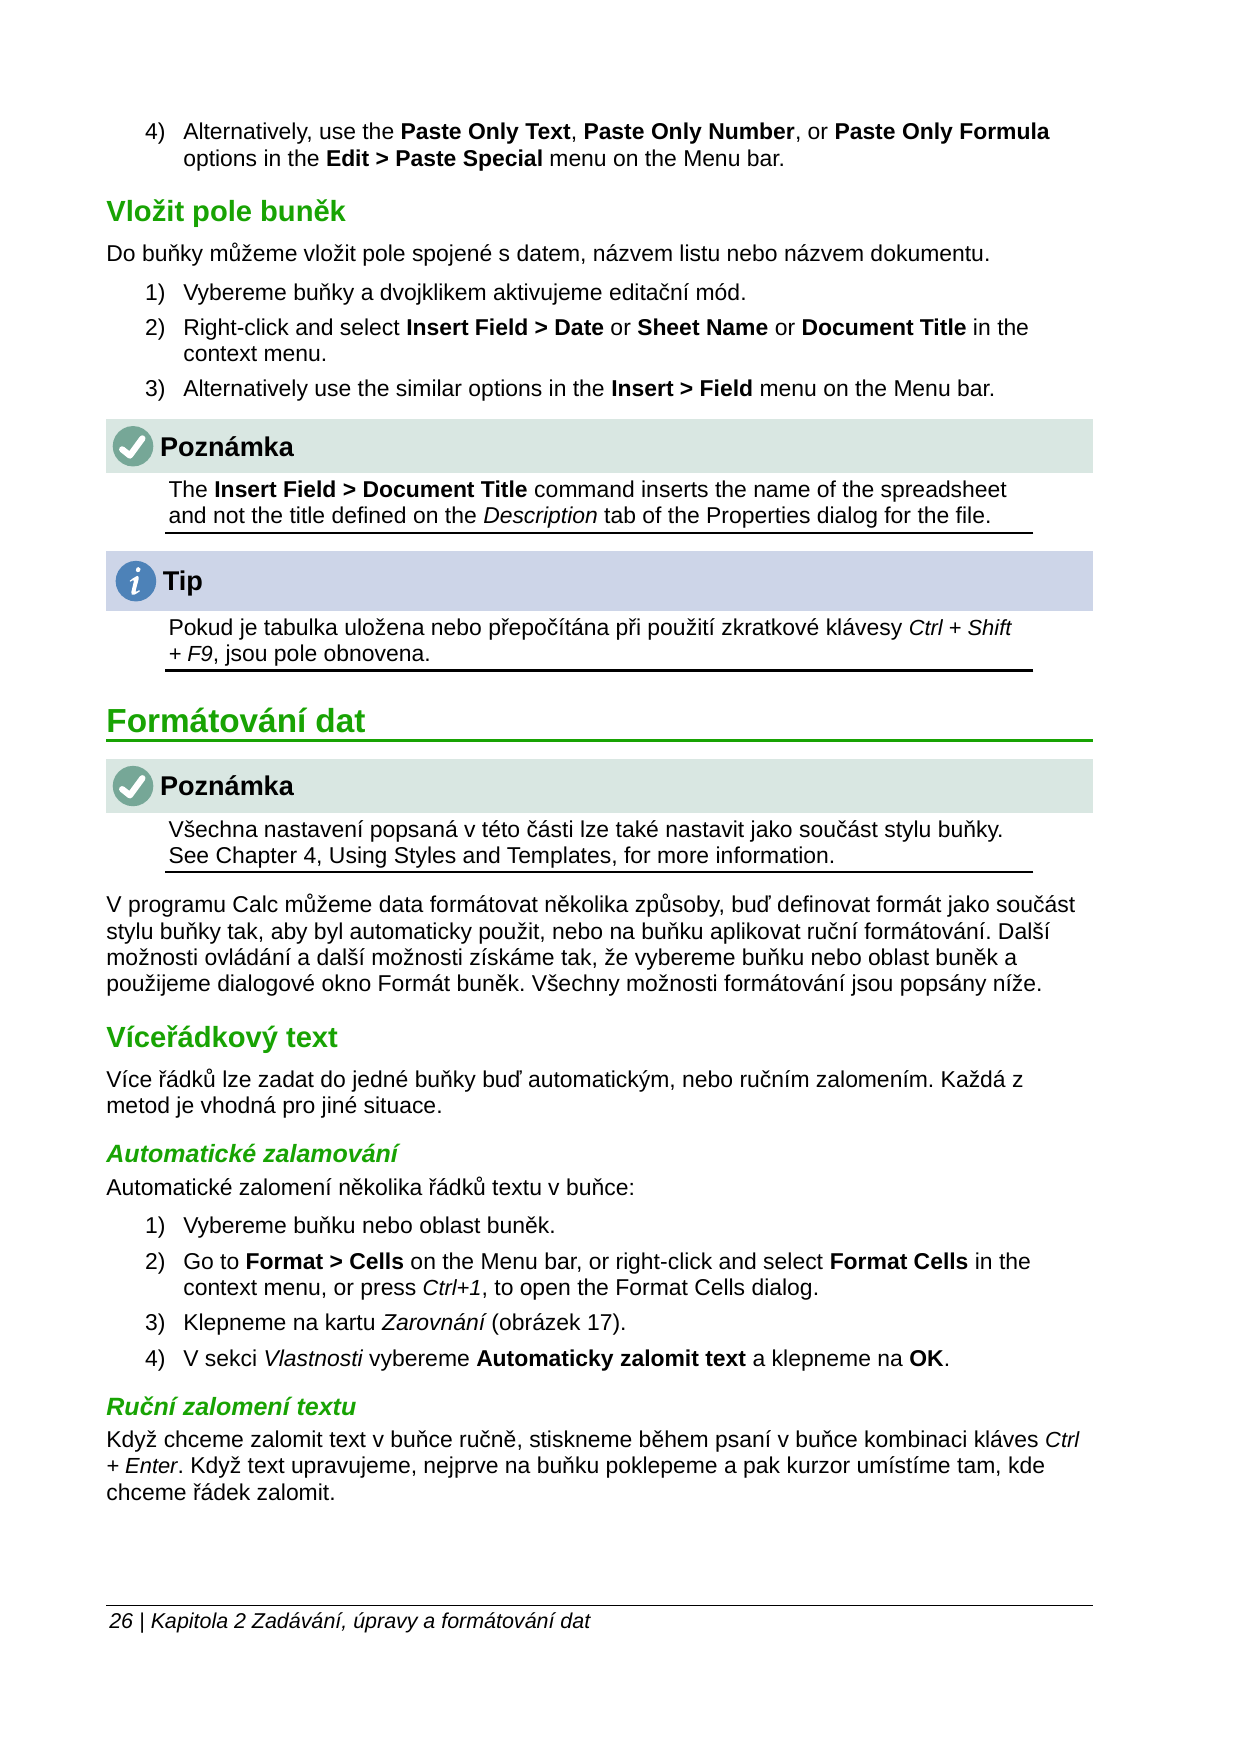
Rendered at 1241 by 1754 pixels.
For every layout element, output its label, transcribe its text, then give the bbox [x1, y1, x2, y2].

subtitle Automatické zalamování [106, 1139, 1093, 1168]
subtitle Tip [106, 551, 1093, 611]
subtitle Víceřádkový text [106, 1020, 1093, 1054]
subtitle Formátování dat [106, 701, 1093, 739]
list V sekci Vlastnosti vybereme Automaticky zalomit text a klepneme na OK. [165, 1344, 1093, 1371]
text Více řádků lze zadat do jedné buňky buď automatickým, nebo ručním zalomením. Každá z metod je vhodná pro jiné situace. [106, 1066, 1093, 1118]
text Pokud je tabulka uložena nebo přepočítána při použití zkratkové klávesy Ctrl + Shift + F9, jsou pole obnovena. [165, 611, 1033, 669]
text Automatické zalomení několika řádků textu v buňce: [106, 1174, 1093, 1200]
list Alternatively, use the Paste Only Text, Paste Only Number, or Paste Only Formula options in the Edit > Paste Special menu on the Menu bar. [165, 118, 1093, 171]
text The Insert Field > Document Title command inserts the name of the spreadsheet and not the title defined on the Description tab of the Properties dialog for the file. [165, 473, 1033, 532]
list Alternatively use the similar options in the Insert > Field menu on the Menu bar. [165, 375, 1093, 402]
subtitle Vložit pole buněk [106, 194, 1093, 228]
list Klepneme na kartu Zarovnání (obrázek 17). [165, 1309, 1093, 1336]
list Vybereme buňky a dvojklikem aktivujeme editační mód. [165, 279, 1093, 305]
text Všechna nastavení popsaná v této části lze také nastavit jako součást stylu buňky. See Chapter 4, Using Styles and Templates, for more information. [165, 813, 1033, 871]
list Vybereme buňku nebo oblast buněk. [165, 1212, 1093, 1239]
text V programu Calc můžeme data formátovat několika způsoby, buď definovat formát jako součást stylu buňky tak, aby byl automaticky použit, nebo na buňku aplikovat ruční formátování. Další možnosti ovládání a další možnosti získáme tak, že vybereme buňku nebo oblast buněk a použijeme dialogové okno Formát buněk. Všechny možnosti formátování jsou popsány níže. [106, 891, 1093, 997]
list Right-click and select Insert Field > Date or Sheet Name or Document Title in the context menu. [165, 314, 1093, 367]
text Když chceme zalomit text v buňce ručně, stiskneme během psaní v buňce kombinaci kláves Ctrl + Enter. Když text upravujeme, nejprve na buňku poklepeme a pak kurzor umístíme tam, kde chceme řádek zalomit. [106, 1426, 1093, 1505]
list Go to Format > Cells on the Menu bar, or right-click and select Format Cells in the context menu, or press Ctrl+1, to open the Format Cells dialog. [165, 1248, 1093, 1300]
subtitle Poznámka [106, 759, 1093, 813]
text Do buňky můžeme vložit pole spojené s datem, názvem listu nebo názvem dokumentu. [106, 240, 1093, 266]
subtitle Ruční zalomení textu [106, 1391, 1093, 1420]
subtitle Poznámka [106, 419, 1093, 473]
